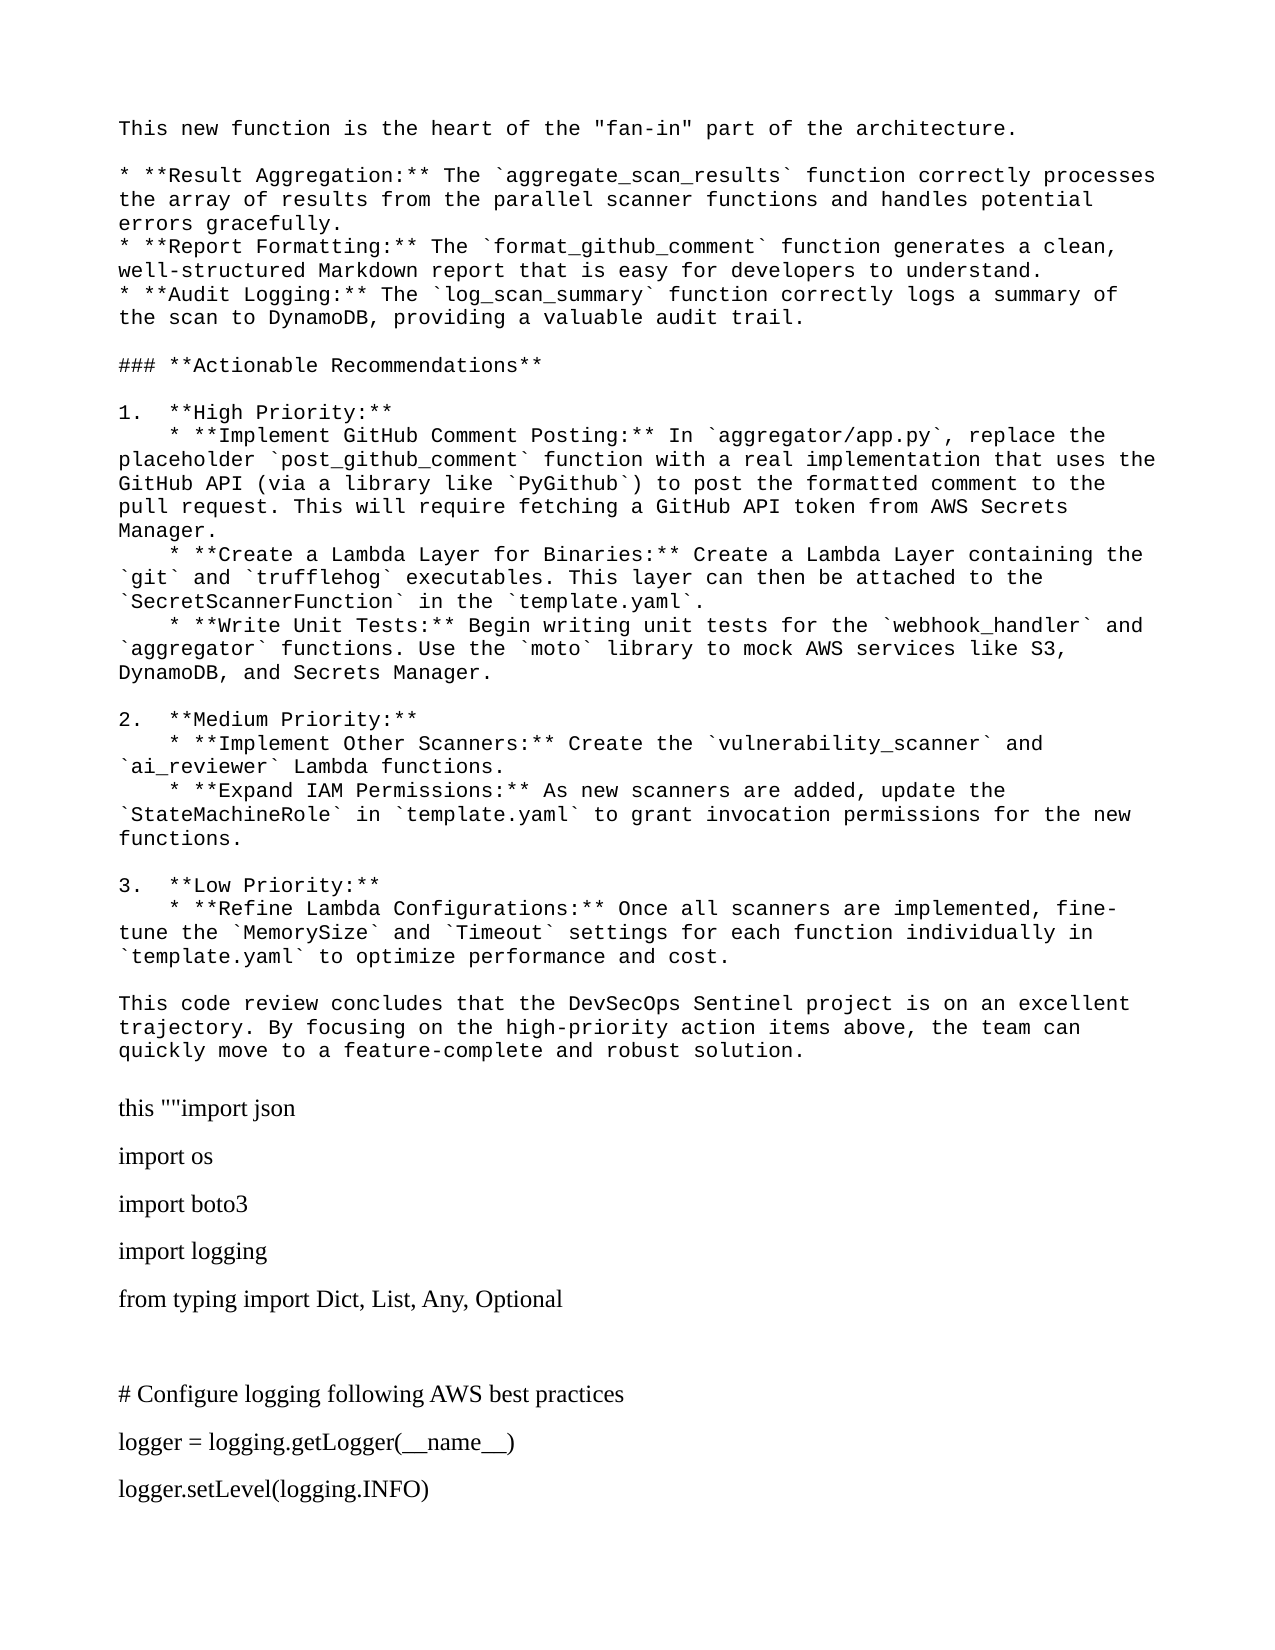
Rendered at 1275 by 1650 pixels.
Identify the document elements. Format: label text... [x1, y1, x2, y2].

text * **Result Aggregation:** The `aggregate_scan_results` function correctly processes the array of results from the parallel scanner functions and handles potential errors gracefully. [118, 165, 1157, 236]
text * **Refine Lambda Configurations:** Once all scanners are implemented, fine-tune the `MemorySize` and `Timeout` settings for each function individually in `template.yaml` to optimize performance and cost. [118, 898, 1157, 969]
text from typing import Dict, List, Any, Optional [118, 1284, 1157, 1313]
text 3. **Low Priority:** [118, 875, 1157, 898]
text * **Audit Logging:** The `log_scan_summary` function correctly logs a summary of the scan to DynamoDB, providing a valuable audit trail. [118, 284, 1157, 331]
text ### **Actionable Recommendations** [118, 354, 1157, 378]
text * **Implement Other Scanners:** Create the `vulnerability_scanner` and `ai_reviewer` Lambda functions. [118, 733, 1157, 780]
text logger = logging.getLogger(__name__) [118, 1427, 1157, 1455]
text * **Report Formatting:** The `format_github_comment` function generates a clean, well-structured Markdown report that is easy for developers to understand. [118, 236, 1157, 284]
text 1. **High Priority:** [118, 402, 1157, 426]
text * **Expand IAM Permissions:** As new scanners are added, update the `StateMachineRole` in `template.yaml` to grant invocation permissions for the new functions. [118, 780, 1157, 851]
text # Configure logging following AWS best practices [118, 1379, 1157, 1408]
text logger.setLevel(logging.INFO) [118, 1474, 1157, 1503]
text This new function is the heart of the "fan-in" part of the architecture. [118, 118, 1157, 142]
text * **Create a Lambda Layer for Binaries:** Create a Lambda Layer containing the `git` and `trufflehog` executables. This layer can then be attached to the `SecretScannerFunction` in the `template.yaml`. [118, 544, 1157, 615]
text 2. **Medium Priority:** [118, 709, 1157, 733]
text * **Implement GitHub Comment Posting:** In `aggregator/app.py`, replace the placeholder `post_github_comment` function with a real implementation that uses the GitHub API (via a library like `PyGithub`) to post the formatted comment to the pull request. This will require fetching a GitHub API token from AWS Secrets Manager. [118, 426, 1157, 544]
text import os [118, 1141, 1157, 1170]
text import boto3 [118, 1189, 1157, 1217]
text this ""import json [118, 1093, 1157, 1122]
text import logging [118, 1236, 1157, 1265]
text This code review concludes that the DevSecOps Sentinel project is on an excellent trajectory. By focusing on the high-priority action items above, the team can quickly move to a feature-complete and robust solution. [118, 993, 1157, 1064]
text * **Write Unit Tests:** Begin writing unit tests for the `webhook_handler` and `aggregator` functions. Use the `moto` library to mock AWS services like S3, DynamoDB, and Secrets Manager. [118, 615, 1157, 686]
